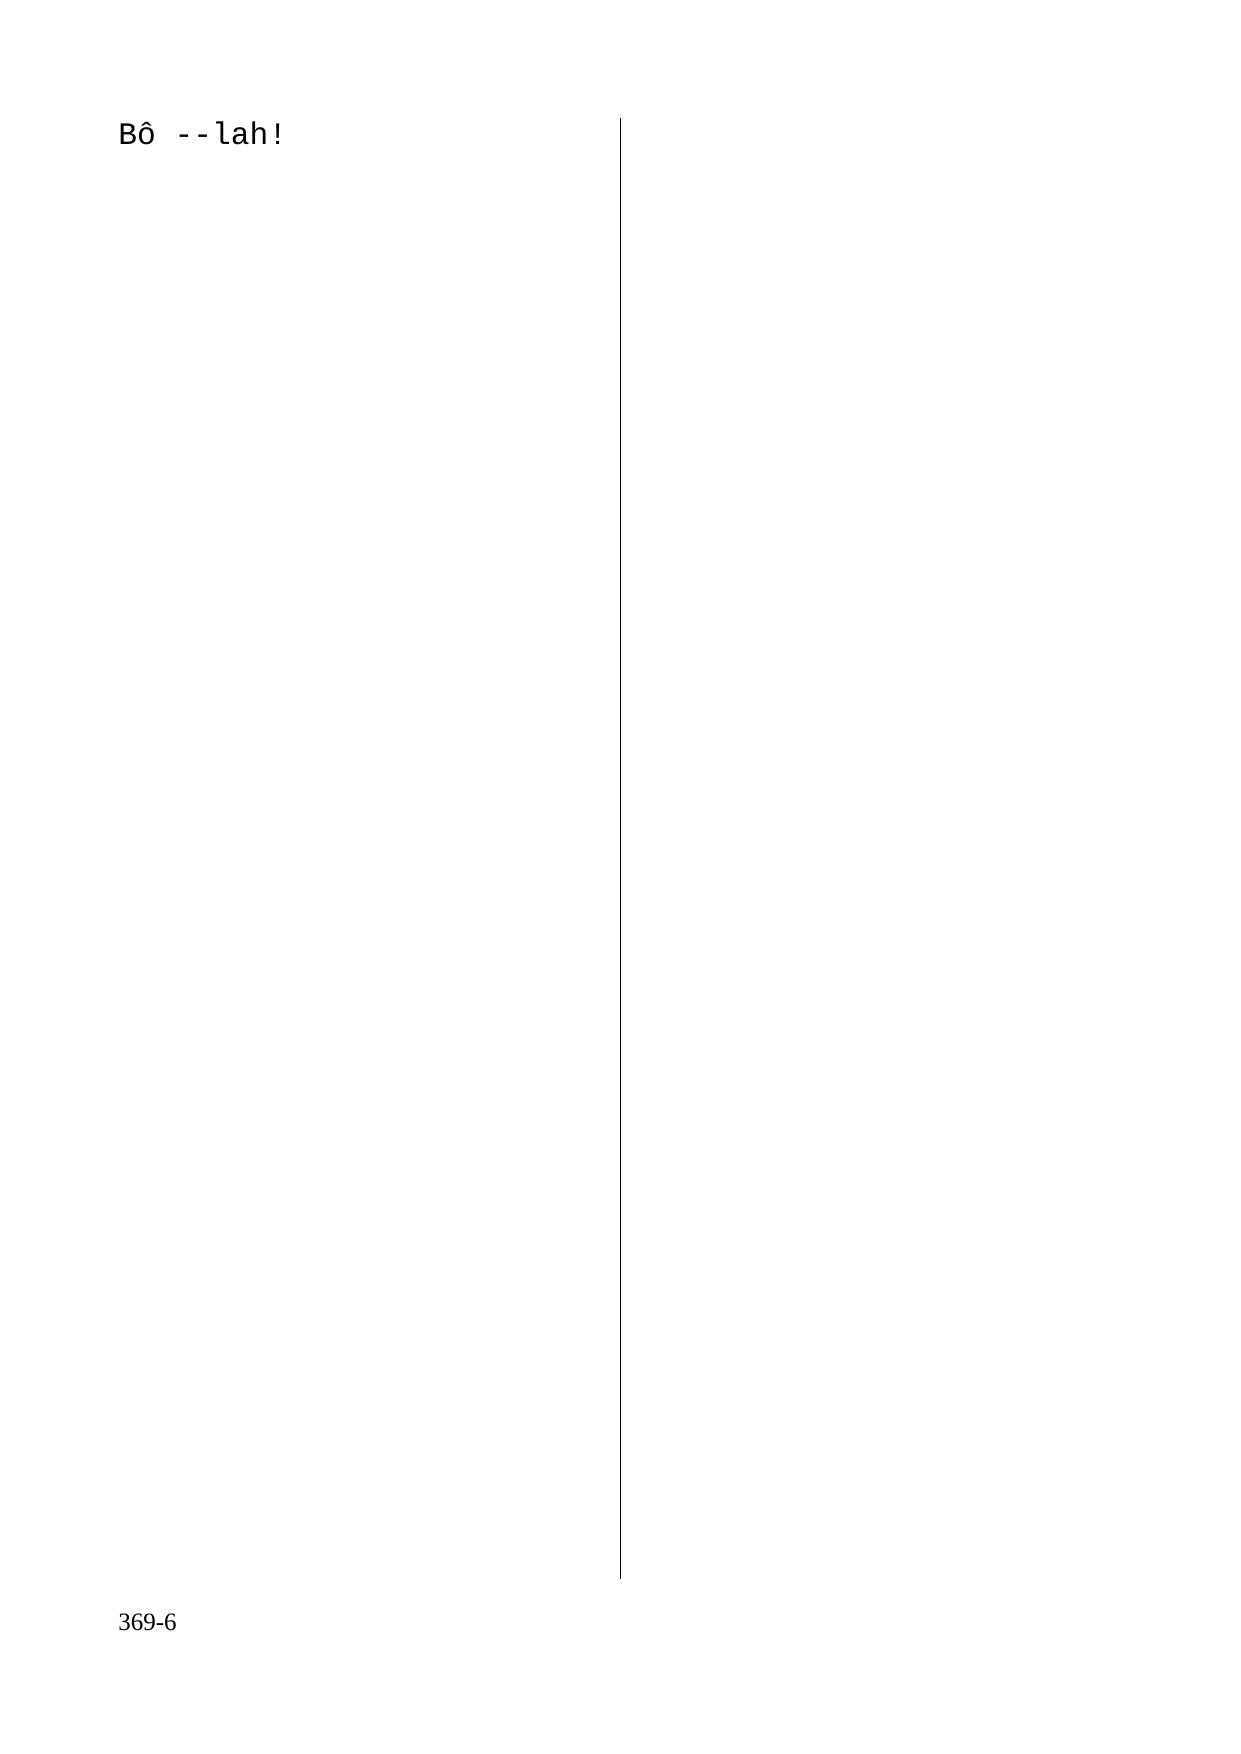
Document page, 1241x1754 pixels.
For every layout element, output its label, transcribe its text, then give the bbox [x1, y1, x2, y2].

text Bô --lah! [118, 118, 618, 153]
